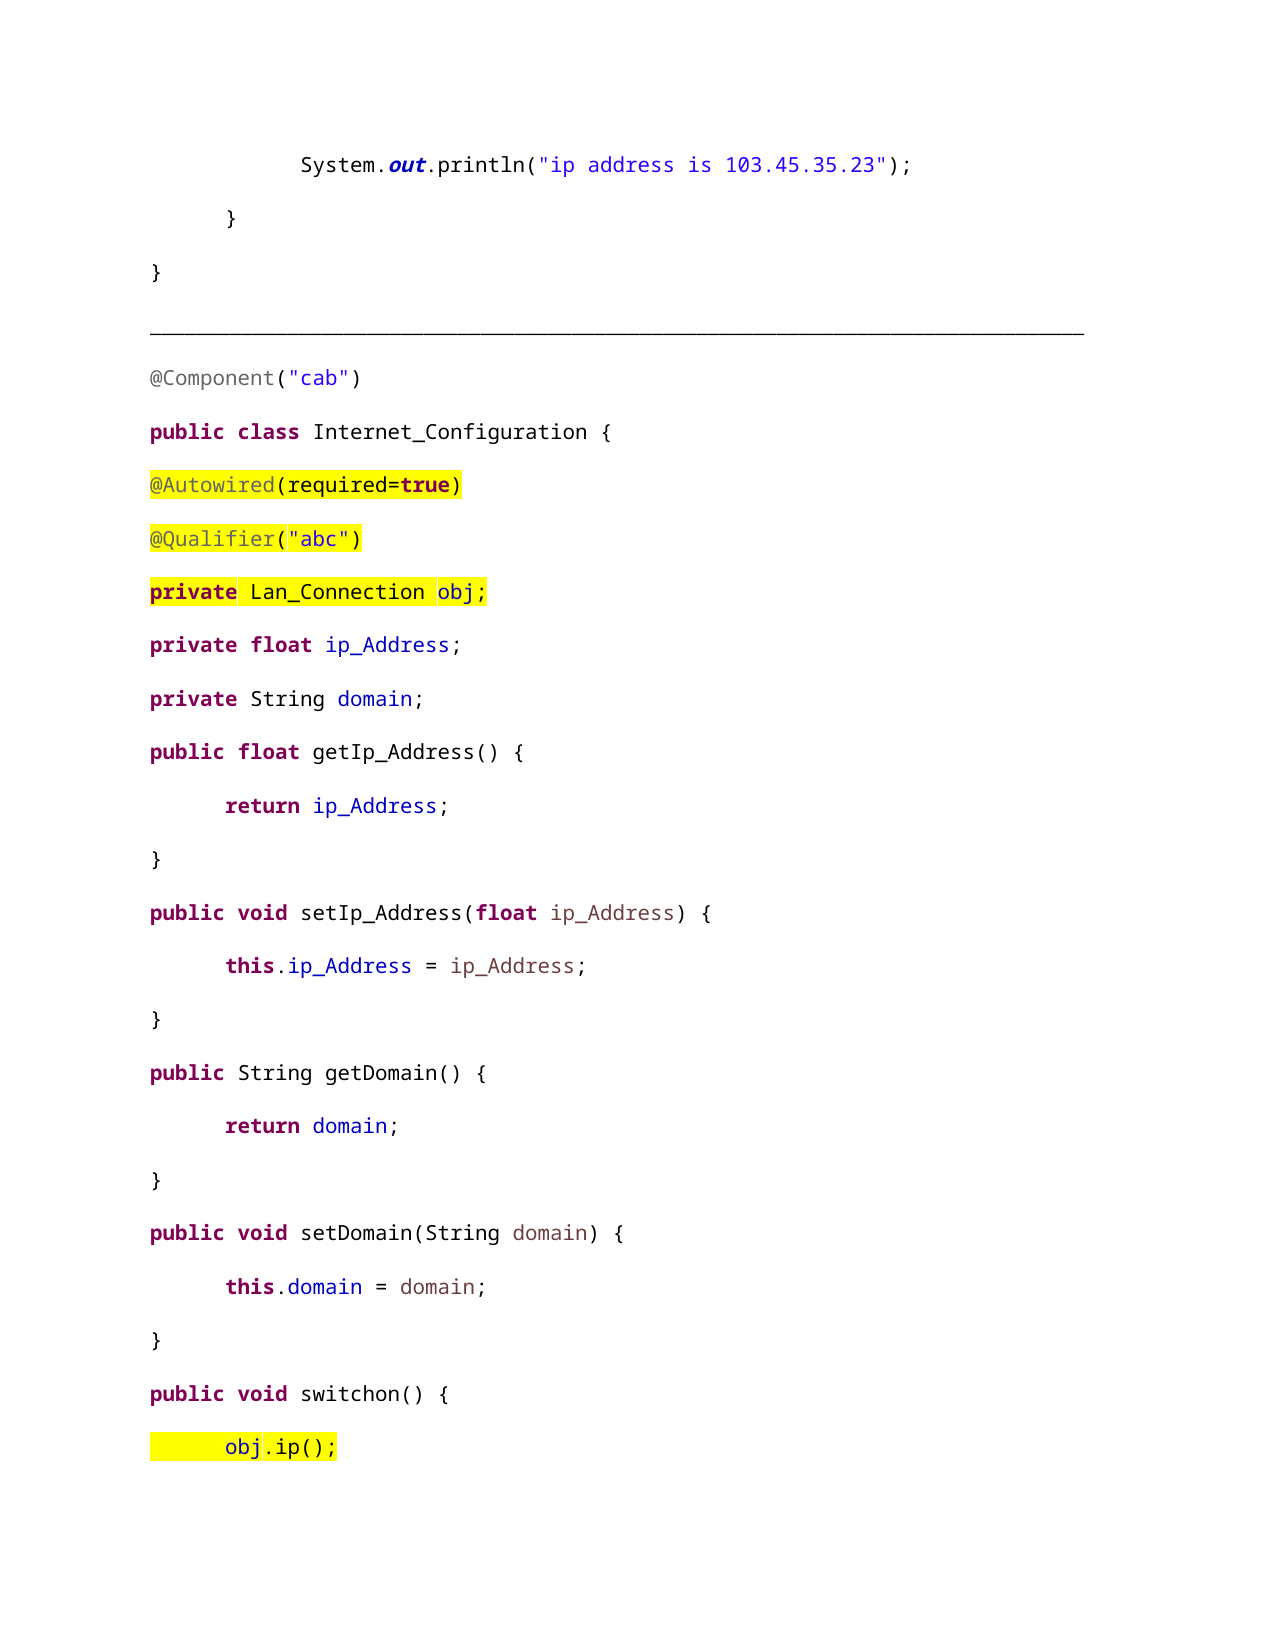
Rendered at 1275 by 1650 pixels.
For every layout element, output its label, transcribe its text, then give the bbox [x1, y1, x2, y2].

text @Autowired(required=true) [150, 470, 1125, 499]
text } [150, 203, 1125, 232]
text public void switchon() { [150, 1379, 1125, 1407]
text public String getDomain() { [150, 1058, 1125, 1086]
text this.domain = domain; [150, 1272, 1125, 1300]
text @Component("cab") [150, 363, 1125, 392]
text } [150, 1325, 1125, 1354]
text } [150, 1165, 1125, 1193]
text System.out.println("ip address is 103.45.35.23"); [150, 150, 1125, 178]
text __________________________________________________________________________________ [150, 310, 1125, 338]
text public void setDomain(String domain) { [150, 1218, 1125, 1247]
text this.ip_Address = ip_Address; [150, 951, 1125, 979]
text private Lan_Connection obj; [150, 577, 1125, 606]
text @Qualifier("abc") [150, 524, 1125, 552]
text obj.ip(); [150, 1432, 1125, 1461]
text private String domain; [150, 684, 1125, 712]
text private float ip_Address; [150, 631, 1125, 659]
text public void setIp_Address(float ip_Address) { [150, 898, 1125, 926]
text public float getIp_Address() { [150, 737, 1125, 766]
text } [150, 257, 1125, 285]
text } [150, 1004, 1125, 1033]
text public class Internet_Configuration { [150, 417, 1125, 445]
text return domain; [150, 1111, 1125, 1140]
text return ip_Address; [150, 791, 1125, 819]
text } [150, 844, 1125, 873]
